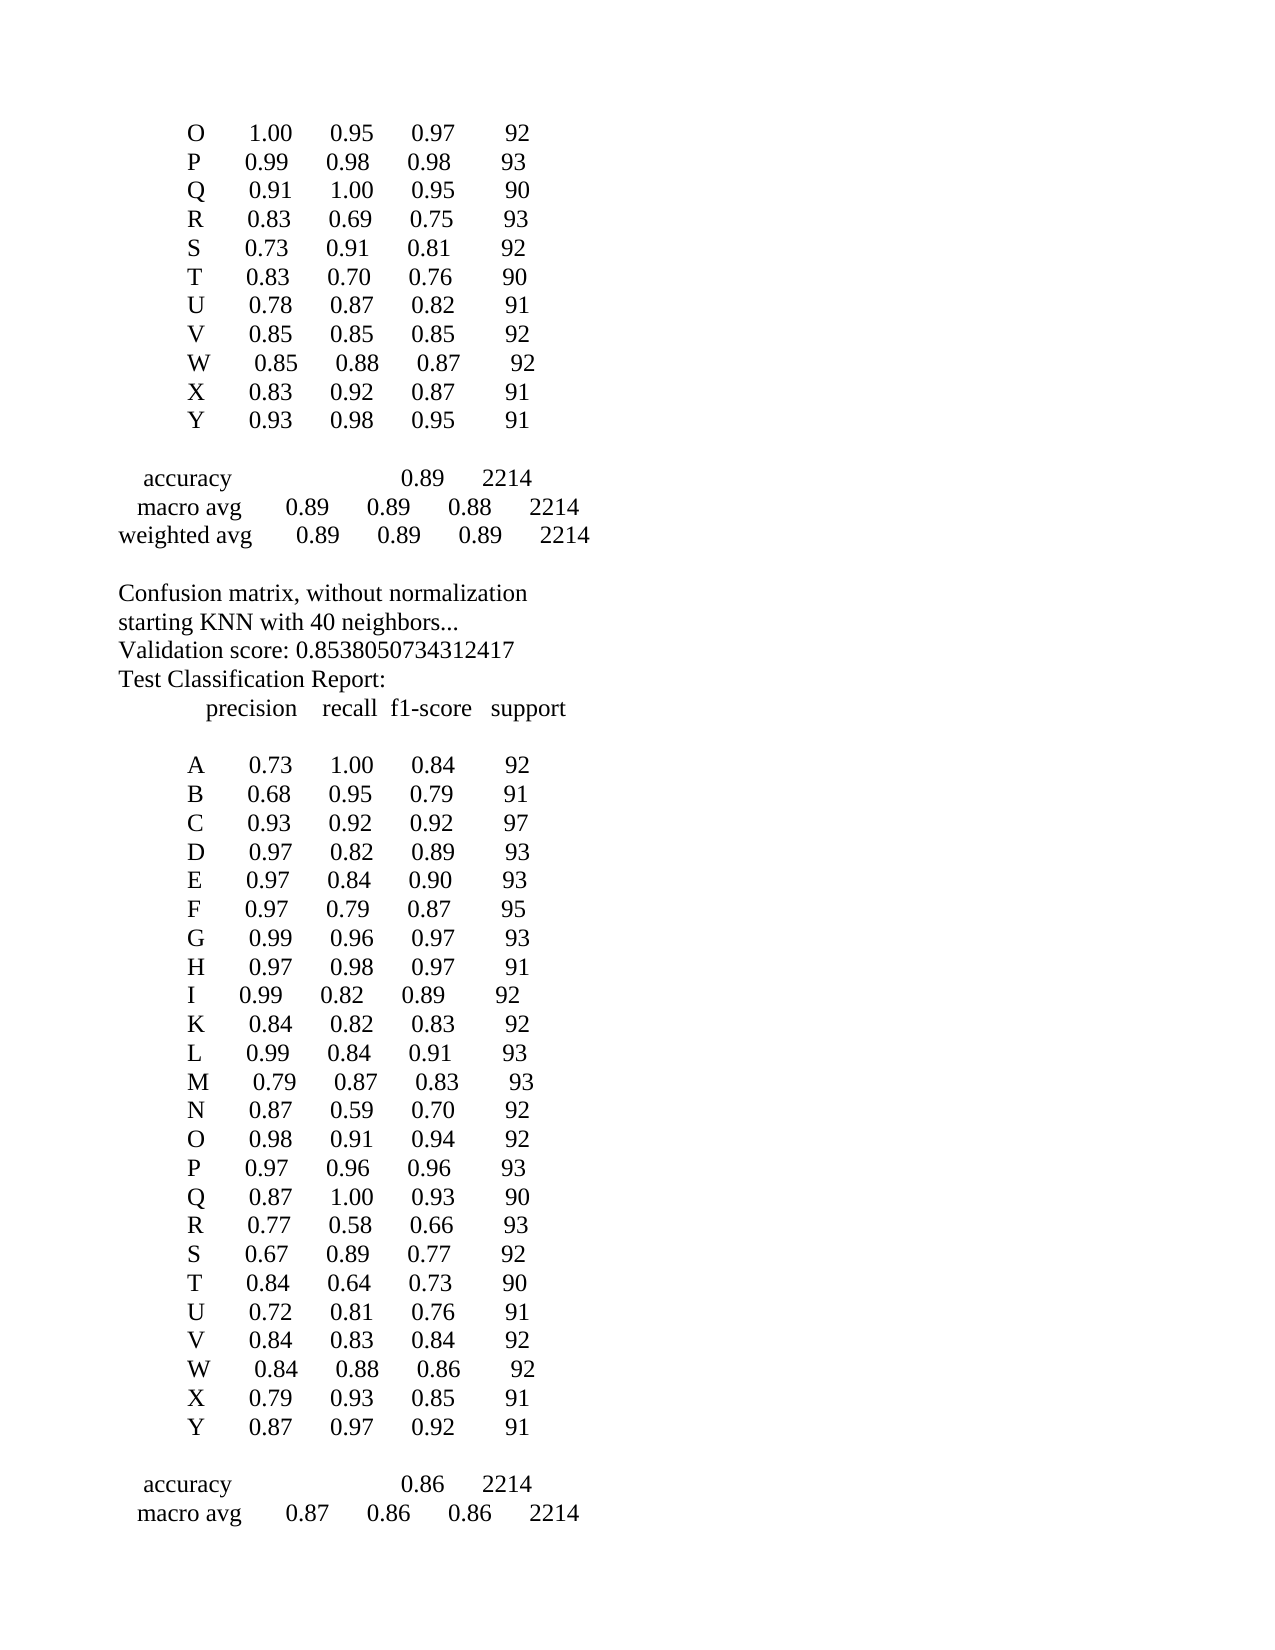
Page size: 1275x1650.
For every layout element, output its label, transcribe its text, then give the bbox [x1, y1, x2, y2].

text E 0.97 0.84 0.90 93 [118, 866, 1157, 894]
text U 0.72 0.81 0.76 91 [118, 1297, 1157, 1326]
text L 0.99 0.84 0.91 93 [118, 1038, 1157, 1067]
text P 0.97 0.96 0.96 93 [118, 1153, 1157, 1182]
text O 0.98 0.91 0.94 92 [118, 1124, 1157, 1153]
text Validation score: 0.8538050734312417 [118, 636, 1157, 664]
text N 0.87 0.59 0.70 92 [118, 1096, 1157, 1124]
text S 0.73 0.91 0.81 92 [118, 233, 1157, 262]
text O 1.00 0.95 0.97 92 [118, 118, 1157, 147]
text K 0.84 0.82 0.83 92 [118, 1009, 1157, 1038]
text macro avg 0.87 0.86 0.86 2214 [118, 1498, 1157, 1527]
text W 0.84 0.88 0.86 92 [118, 1354, 1157, 1383]
text Test Classification Report: [118, 664, 1157, 693]
text Y 0.93 0.98 0.95 91 [118, 406, 1157, 434]
text D 0.97 0.82 0.89 93 [118, 837, 1157, 866]
text R 0.77 0.58 0.66 93 [118, 1211, 1157, 1239]
text B 0.68 0.95 0.79 91 [118, 779, 1157, 808]
text W 0.85 0.88 0.87 92 [118, 348, 1157, 377]
text A 0.73 1.00 0.84 92 [118, 751, 1157, 779]
text U 0.78 0.87 0.82 91 [118, 291, 1157, 319]
text P 0.99 0.98 0.98 93 [118, 147, 1157, 176]
text X 0.83 0.92 0.87 91 [118, 377, 1157, 406]
text F 0.97 0.79 0.87 95 [118, 894, 1157, 923]
text X 0.79 0.93 0.85 91 [118, 1383, 1157, 1412]
text precision recall f1-score support [118, 693, 1157, 722]
text R 0.83 0.69 0.75 93 [118, 204, 1157, 233]
text Y 0.87 0.97 0.92 91 [118, 1412, 1157, 1441]
text S 0.67 0.89 0.77 92 [118, 1239, 1157, 1268]
text macro avg 0.89 0.89 0.88 2214 [118, 492, 1157, 521]
text I 0.99 0.82 0.89 92 [118, 981, 1157, 1009]
text accuracy 0.86 2214 [118, 1469, 1157, 1498]
text Q 0.87 1.00 0.93 90 [118, 1182, 1157, 1211]
text Q 0.91 1.00 0.95 90 [118, 176, 1157, 204]
text M 0.79 0.87 0.83 93 [118, 1067, 1157, 1096]
text G 0.99 0.96 0.97 93 [118, 923, 1157, 952]
text C 0.93 0.92 0.92 97 [118, 808, 1157, 837]
text H 0.97 0.98 0.97 91 [118, 952, 1157, 981]
text starting KNN with 40 neighbors... [118, 607, 1157, 636]
text T 0.84 0.64 0.73 90 [118, 1268, 1157, 1297]
text V 0.84 0.83 0.84 92 [118, 1326, 1157, 1354]
text weighted avg 0.89 0.89 0.89 2214 [118, 521, 1157, 549]
text accuracy 0.89 2214 [118, 463, 1157, 492]
text T 0.83 0.70 0.76 90 [118, 262, 1157, 291]
text Confusion matrix, without normalization [118, 578, 1157, 607]
text V 0.85 0.85 0.85 92 [118, 319, 1157, 348]
